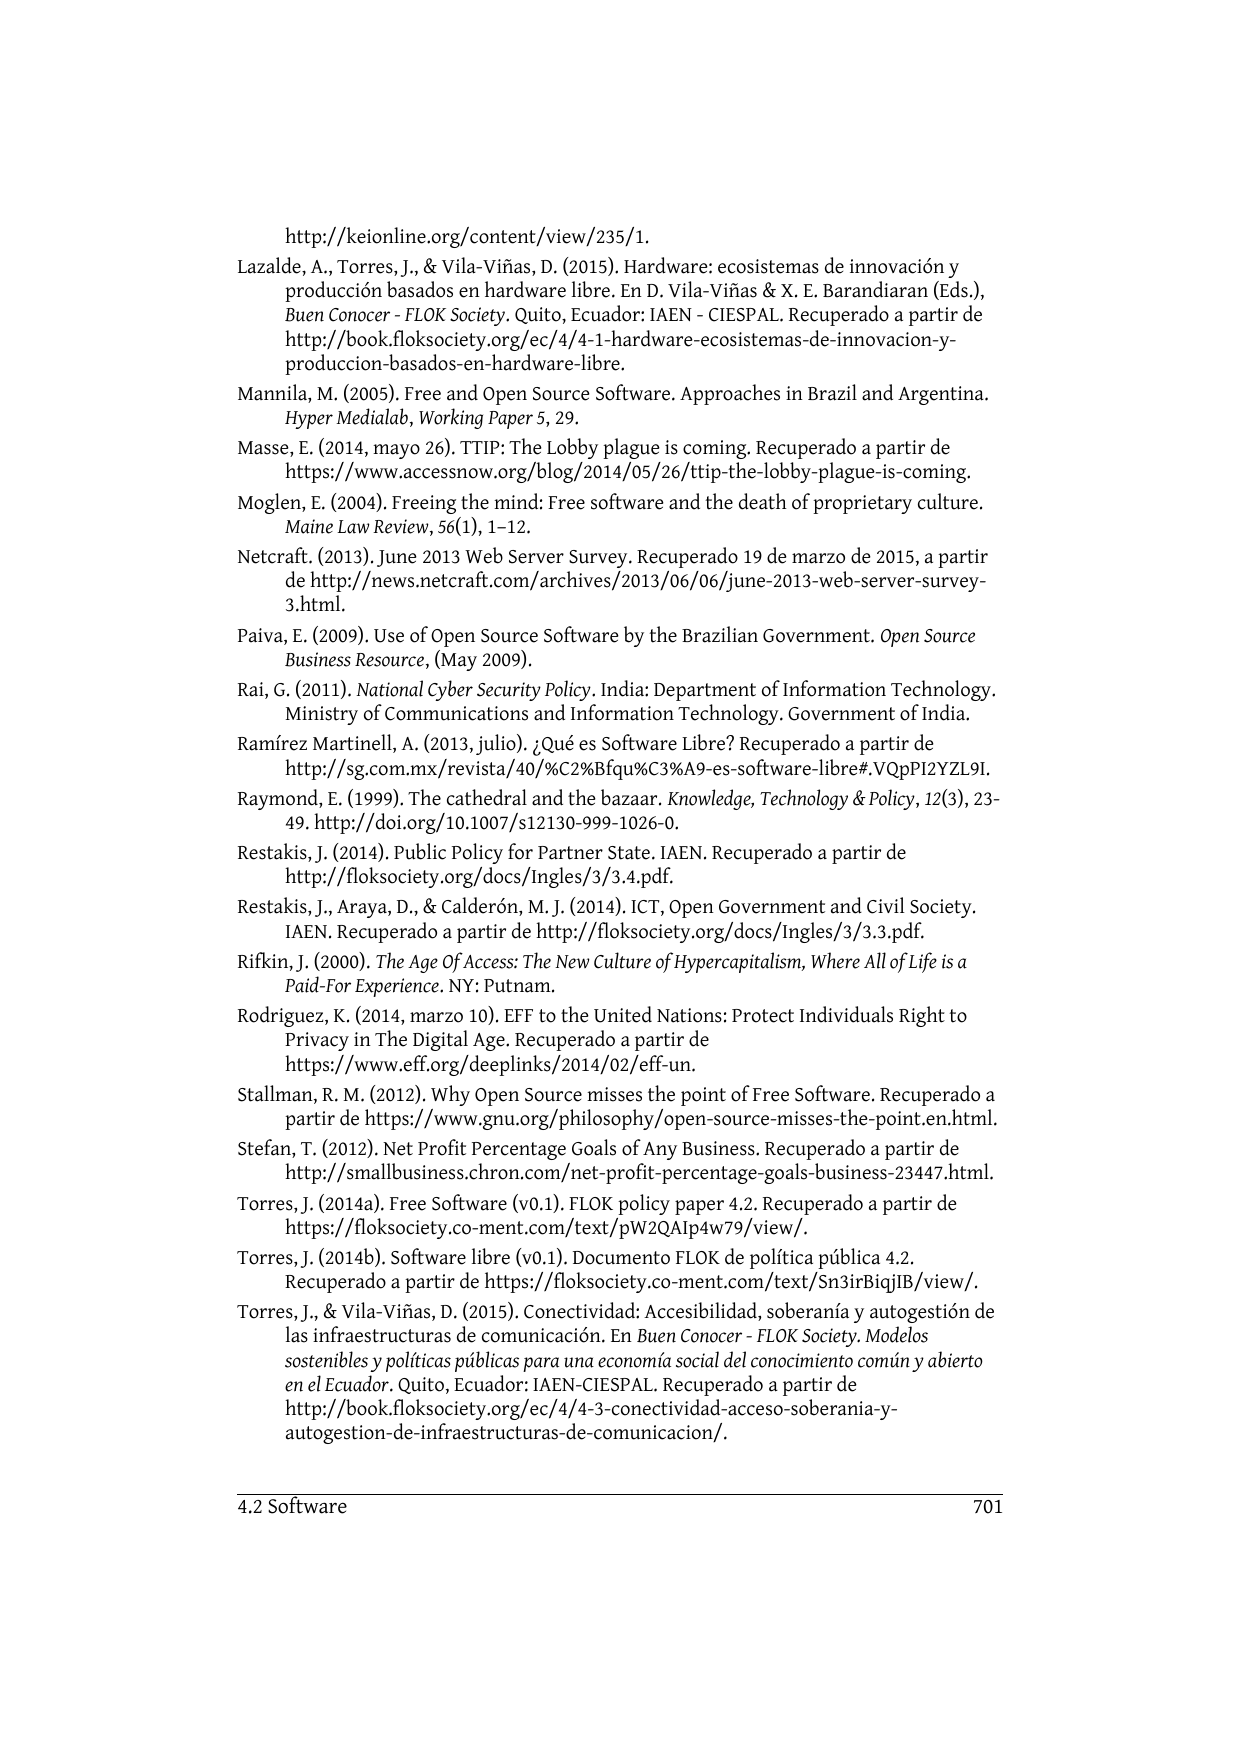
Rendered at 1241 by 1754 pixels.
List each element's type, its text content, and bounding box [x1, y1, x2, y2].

text Raymond, E. (1999). The cathedral and the bazaar. Knowledge, Technology & Policy, 12(3), 23-49. http://doi.org/10.1007/s12130-999-1026-0. [237, 787, 1003, 835]
text Ramírez Martinell, A. (2013, julio). ¿Qué es Software Libre? Recuperado a partir de http://sg.com.mx/revista/40/%C2%Bfqu%C3%A9-es-software-libre#.VQpPI2YZL9I. [237, 732, 1003, 781]
text Stallman, R. M. (2012). Why Open Source misses the point of Free Software. Recuperado a partir de https://www.gnu.org/philosophy/open-source-misses-the-point.en.html. [237, 1083, 1003, 1131]
text Torres, J. (2014b). Software libre (v0.1). Documento FLOK de política pública 4.2. Recuperado a partir de https://floksociety.co-ment.com/text/Sn3irBiqjIB/view/. [237, 1246, 1003, 1294]
text Restakis, J., Araya, D., & Calderón, M. J. (2014). ICT, Open Government and Civil Society. IAEN. Recuperado a partir de http://floksociety.org/docs/Ingles/3/3.3.pdf. [237, 896, 1003, 944]
text Torres, J. (2014a). Free Software (v0.1). FLOK policy paper 4.2. Recuperado a partir de https://floksociety.co-ment.com/text/pW2QAIp4w79/view/. [237, 1192, 1003, 1240]
text Rodriguez, K. (2014, marzo 10). EFF to the United Nations: Protect Individuals Right to Privacy in The Digital Age. Recuperado a partir de https://www.eff.org/deeplinks/2014/02/eff-un. [237, 1004, 1003, 1077]
text Moglen, E. (2004). Freeing the mind: Free software and the death of proprietary culture. Maine Law Review, 56(1), 1–12. [237, 491, 1003, 539]
text Rai, G. (2011). National Cyber Security Policy. India: Department of Information Technology. Ministry of Communications and Information Technology. Government of India. [237, 678, 1003, 726]
text Netcraft. (2013). June 2013 Web Server Survey. Recuperado 19 de marzo de 2015, a partir de http://news.netcraft.com/archives/2013/06/06/june-2013-web-server-survey-3.html. [237, 545, 1003, 618]
text Paiva, E. (2009). Use of Open Source Software by the Brazilian Government. Open Source Business Resource, (May 2009). [237, 624, 1003, 672]
text Torres, J., & Vila-Viñas, D. (2015). Conectividad: Accesibilidad, soberanía y autogestión de las infraestructuras de comunicación. En Buen Conocer - FLOK Society. Modelos sostenibles y políticas públicas para una economía social del conocimiento común y abierto en el Ecuador. Quito, Ecuador: IAEN-CIESPAL. Recuperado a partir de http://book.floksociety.org/ec/4/4-3-conectividad-acceso-soberania-y-autogestion-de-infraestructuras-de-comunicacion/. [237, 1300, 1003, 1445]
text Rifkin, J. (2000). The Age Of Access: The New Culture of Hypercapitalism, Where All of Life is a Paid-For Experience. NY: Putnam. [237, 950, 1003, 998]
text Lazalde, A., Torres, J., & Vila-Viñas, D. (2015). Hardware: ecosistemas de innovación y producción basados en hardware libre. En D. Vila-Viñas & X. E. Barandiaran (Eds.), Buen Conocer - FLOK Society. Quito, Ecuador: IAEN - CIESPAL. Recuperado a partir de http://book.floksociety.org/ec/4/4-1-hardware-ecosistemas-de-innovacion-y-produccion-basados-en-hardware-libre. [237, 255, 1003, 376]
text Restakis, J. (2014). Public Policy for Partner State. IAEN. Recuperado a partir de http://floksociety.org/docs/Ingles/3/3.4.pdf. [237, 841, 1003, 889]
text http://keionline.org/content/view/235/1. [237, 225, 1003, 249]
text Stefan, T. (2012). Net Profit Percentage Goals of Any Business. Recuperado a partir de http://smallbusiness.chron.com/net-profit-percentage-goals-business-23447.html. [237, 1137, 1003, 1186]
text Mannila, M. (2005). Free and Open Source Software. Approaches in Brazil and Argentina. Hyper Medialab, Working Paper 5, 29. [237, 382, 1003, 430]
text Masse, E. (2014, mayo 26). TTIP: The Lobby plague is coming. Recuperado a partir de https://www.accessnow.org/blog/2014/05/26/ttip-the-lobby-plague-is-coming. [237, 436, 1003, 485]
